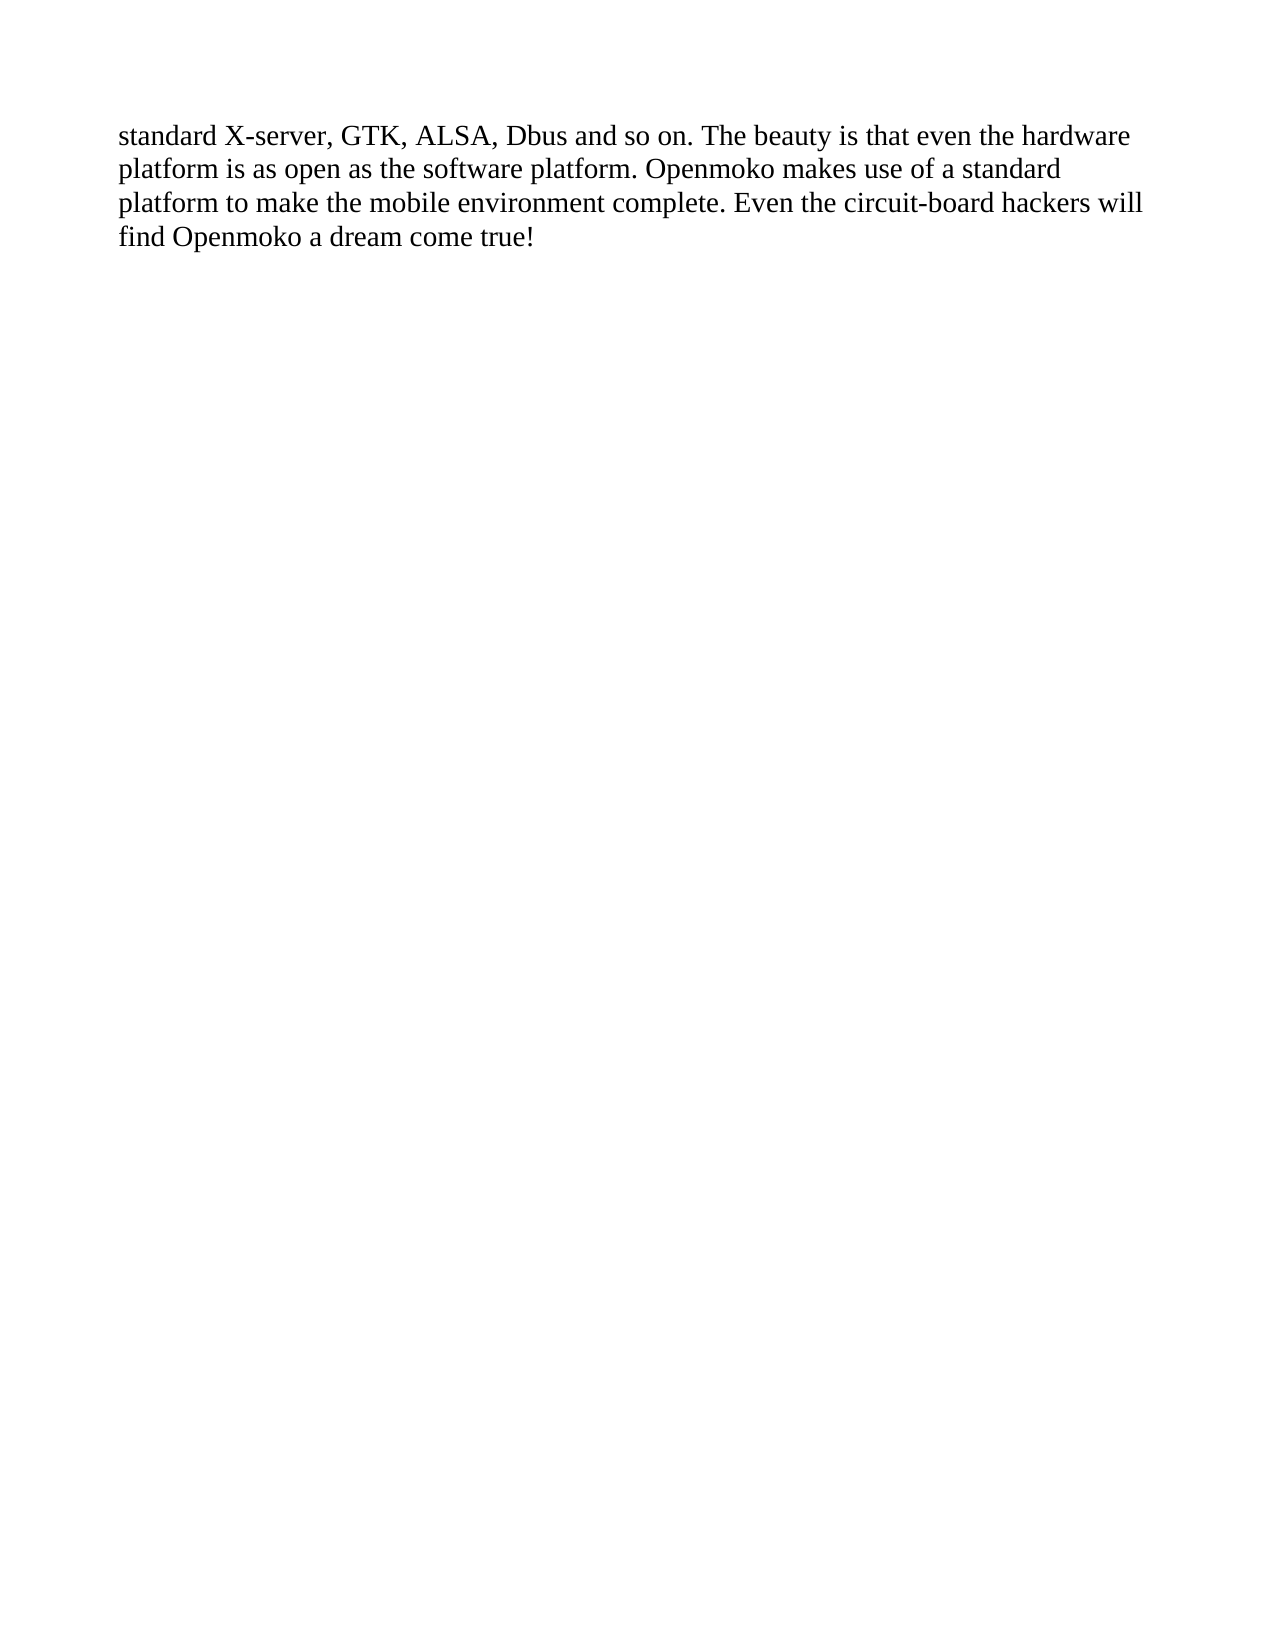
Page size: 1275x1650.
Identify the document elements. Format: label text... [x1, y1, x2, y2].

text standard X-server, GTK, ALSA, Dbus and so on. The beauty is that even the hardware platform is as open as the software platform. Openmoko makes use of a standard platform to make the mobile environment complete. Even the circuit-board hackers will find Openmoko a dream come true! [118, 118, 1157, 252]
